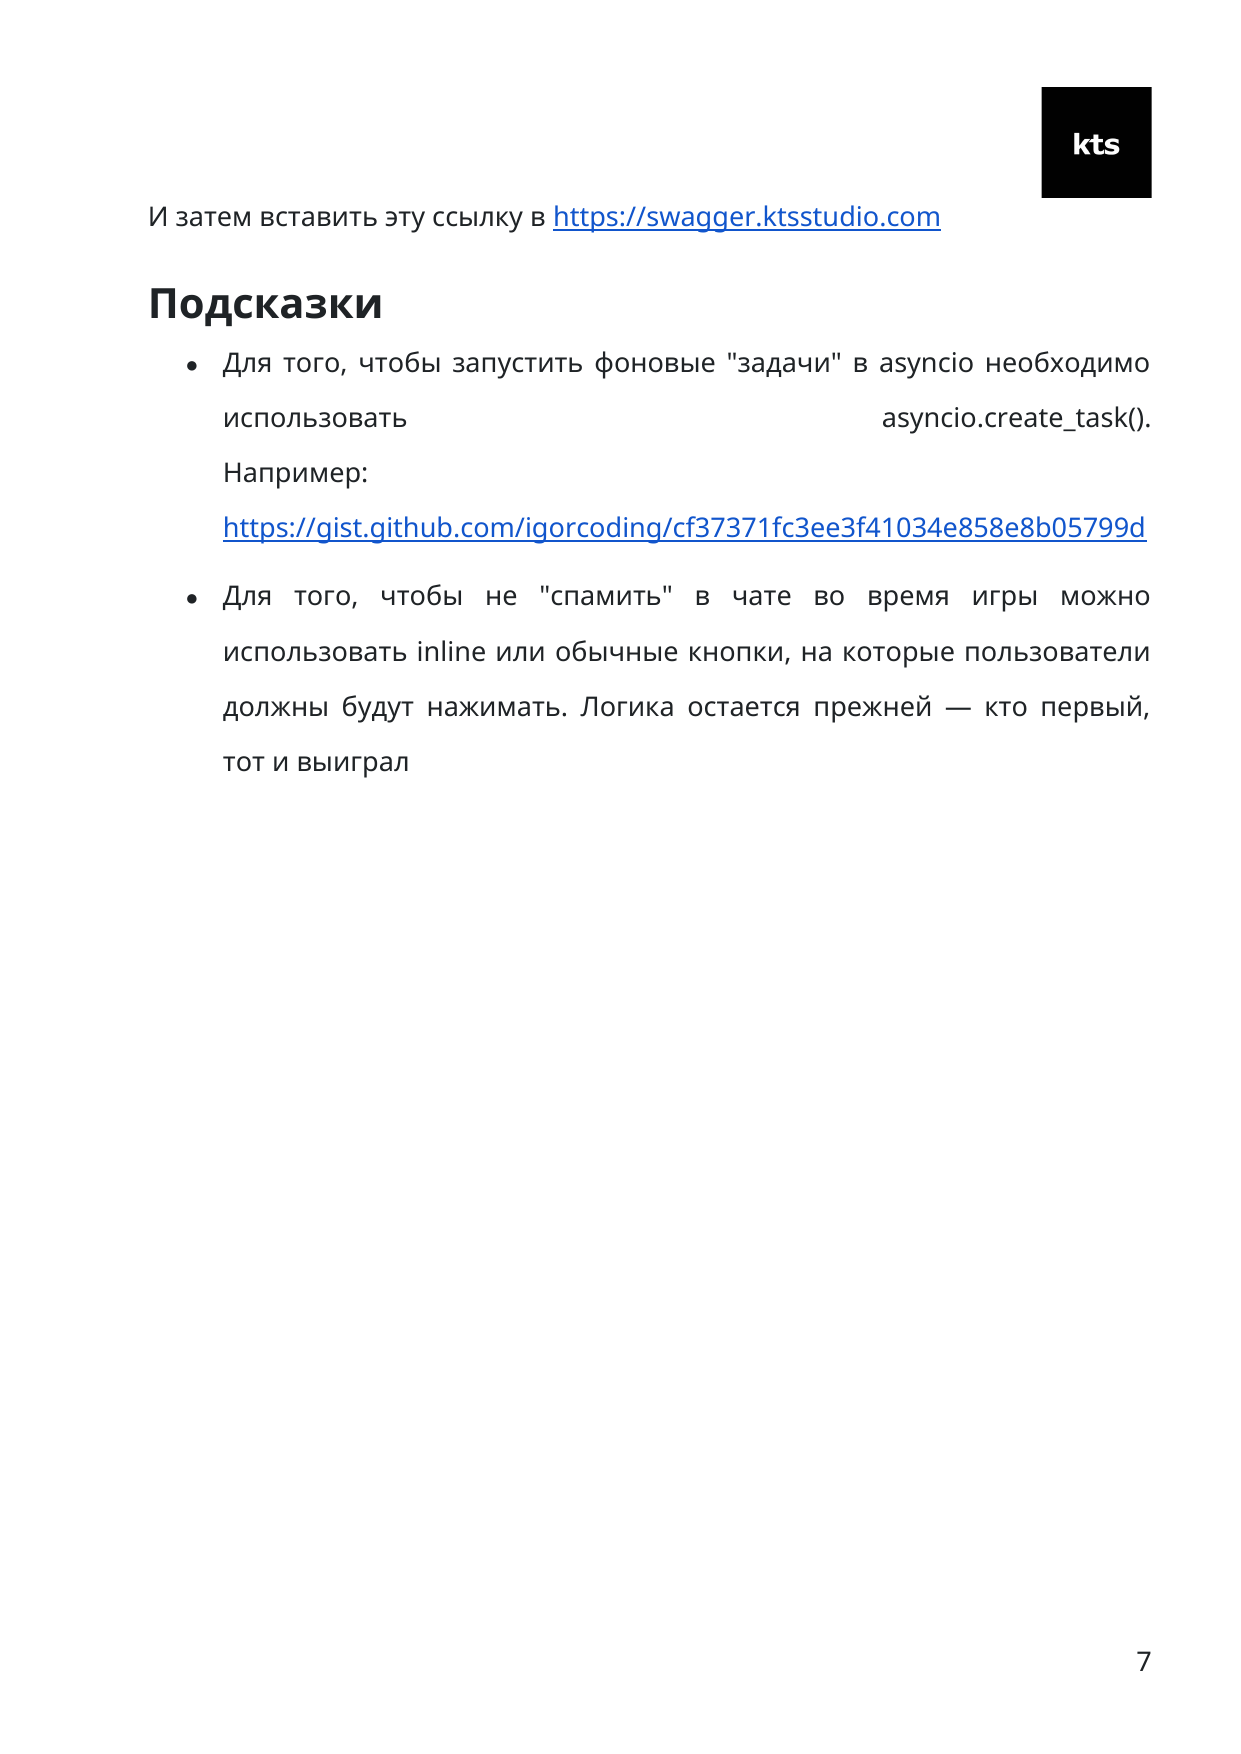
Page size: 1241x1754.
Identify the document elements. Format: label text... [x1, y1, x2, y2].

text И затем вставить эту ссылку в https://swagger.ktsstudio.com [148, 198, 1152, 234]
picture [1041, 87, 1152, 198]
list Для того, чтобы не "спамить" в чате во время игры можно использовать inline или обычные кнопки, на которые пользователи должны будут нажимать. Логика остается прежней — кто первый, тот и выиграл [185, 577, 1152, 779]
subtitle Подсказки [148, 274, 1152, 331]
list Для того, чтобы запустить фоновые "задачи" в asyncio необходимо использовать asyncio.create_task(). Например: https://gist.github.com/igorcoding/cf37371fc3ee3f41034e858e8b05799d [185, 343, 1152, 546]
